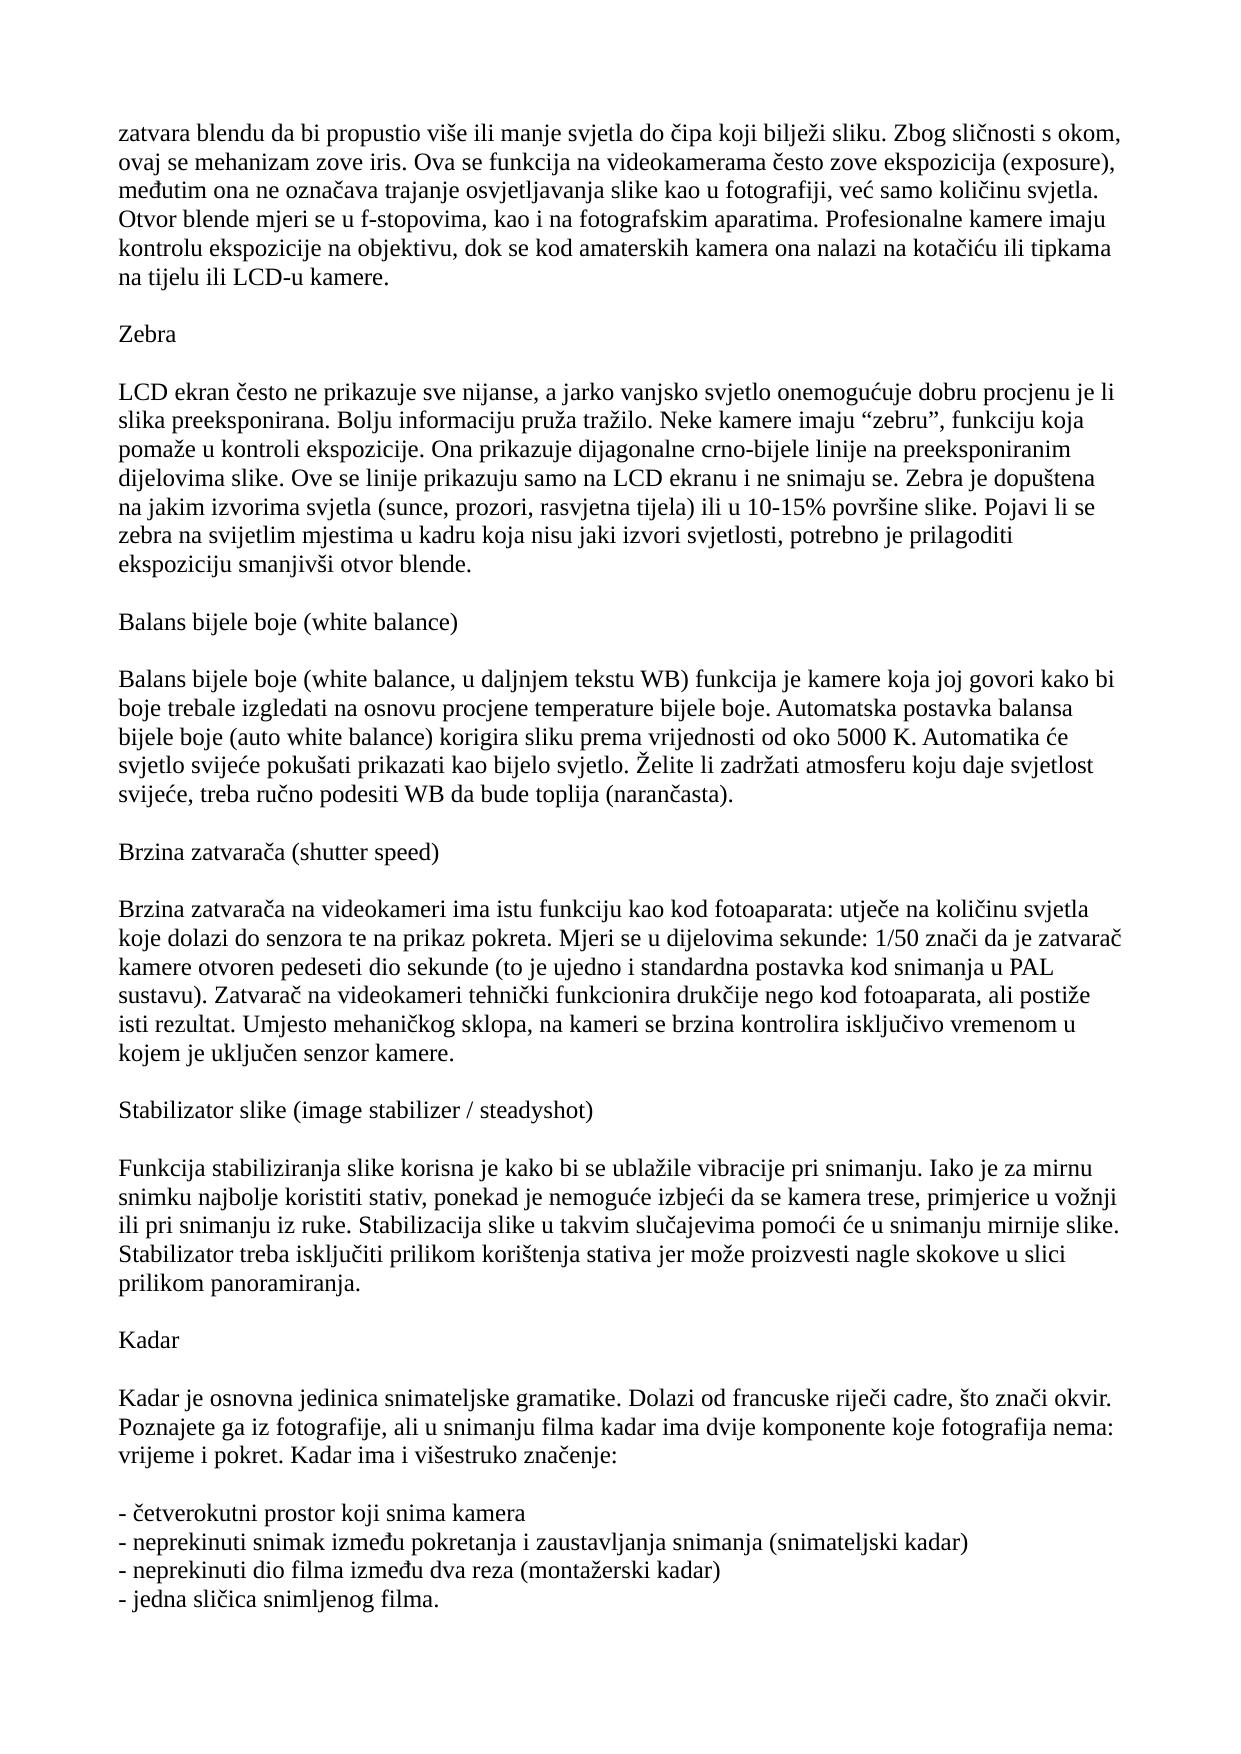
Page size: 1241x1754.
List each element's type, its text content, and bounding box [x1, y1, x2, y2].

text Kadar Kadar je osnovna jedinica snimateljske gramatike. Dolazi od francuske riječi cadre, što znači okvir. Poznajete ga iz fotografije, ali u snimanju filma kadar ima dvije komponente koje fotografija nema: vrijeme i pokret. Kadar ima i višestruko značenje: - četverokutni prostor koji snima kamera - neprekinuti snimak između pokretanja i zaustavljanja snimanja (snimateljski kadar) - neprekinuti dio filma između dva reza (montažerski kadar) - jedna sličica snimljenog filma. [118, 1326, 1122, 1613]
text zatvara blendu da bi propustio više ili manje svjetla do čipa koji bilježi sliku. Zbog sličnosti s okom, ovaj se mehanizam zove iris. Ova se funkcija na videokamerama često zove ekspozicija (exposure), međutim ona ne označava trajanje osvjetljavanja slike kao u fotografiji, već samo količinu svjetla. Otvor blende mjeri se u f-stopovima, kao i na fotografskim aparatima. Profesionalne kamere imaju kontrolu ekspozicije na objektivu, dok se kod amaterskih kamera ona nalazi na kotačiću ili tipkama na tijelu ili LCD-u kamere. Zebra LCD ekran često ne prikazuje sve nijanse, a jarko vanjsko svjetlo onemogućuje dobru procjenu je li slika preeksponirana. Bolju informaciju pruža tražilo. Neke kamere imaju “zebru”, funkciju koja pomaže u kontroli ekspozicije. Ona prikazuje dijagonalne crno-bijele linije na preeksponiranim dijelovima slike. Ove se linije prikazuju samo na LCD ekranu i ne snimaju se. Zebra je dopuštena na jakim izvorima svjetla (sunce, prozori, rasvjetna tijela) ili u 10-15% površine slike. Pojavi li se zebra na svijetlim mjestima u kadru koja nisu jaki izvori svjetlosti, potrebno je prilagoditi ekspoziciju smanjivši otvor blende. Balans bijele boje (white balance) Balans bijele boje (white balance, u daljnjem tekstu WB) funkcija je kamere koja joj govori kako bi boje trebale izgledati na osnovu procjene temperature bijele boje. Automatska postavka balansa bijele boje (auto white balance) korigira sliku prema vrijednosti od oko 5000 K. Automatika će svjetlo svijeće pokušati prikazati kao bijelo svjetlo. Želite li zadržati atmosferu koju daje svjetlost svijeće, treba ručno podesiti WB da bude toplija (narančasta). Brzina zatvarača (shutter speed) Brzina zatvarača na videokameri ima istu funkciju kao kod fotoaparata: utječe na količinu svjetla koje dolazi do senzora te na prikaz pokreta. Mjeri se u dijelovima sekunde: 1/50 znači da je zatvarač kamere otvoren pedeseti dio sekunde (to je ujedno i standardna postavka kod snimanja u PAL sustavu). Zatvarač na videokameri tehnički funkcionira drukčije nego kod fotoaparata, ali postiže isti rezultat. Umjesto mehaničkog sklopa, na kameri se brzina kontrolira isključivo vremenom u kojem je uključen senzor kamere. Stabilizator slike (image stabilizer / steadyshot) Funkcija stabiliziranja slike korisna je kako bi se ublažile vibracije pri snimanju. Iako je za mirnu snimku najbolje koristiti stativ, ponekad je nemoguće izbjeći da se kamera trese, primjerice u vožnji ili pri snimanju iz ruke. Stabilizacija slike u takvim slučajevima pomoći će u snimanju mirnije slike. Stabilizator treba isključiti prilikom korištenja stativa jer može proizvesti nagle skokove u slici prilikom panoramiranja. [118, 118, 1122, 1297]
